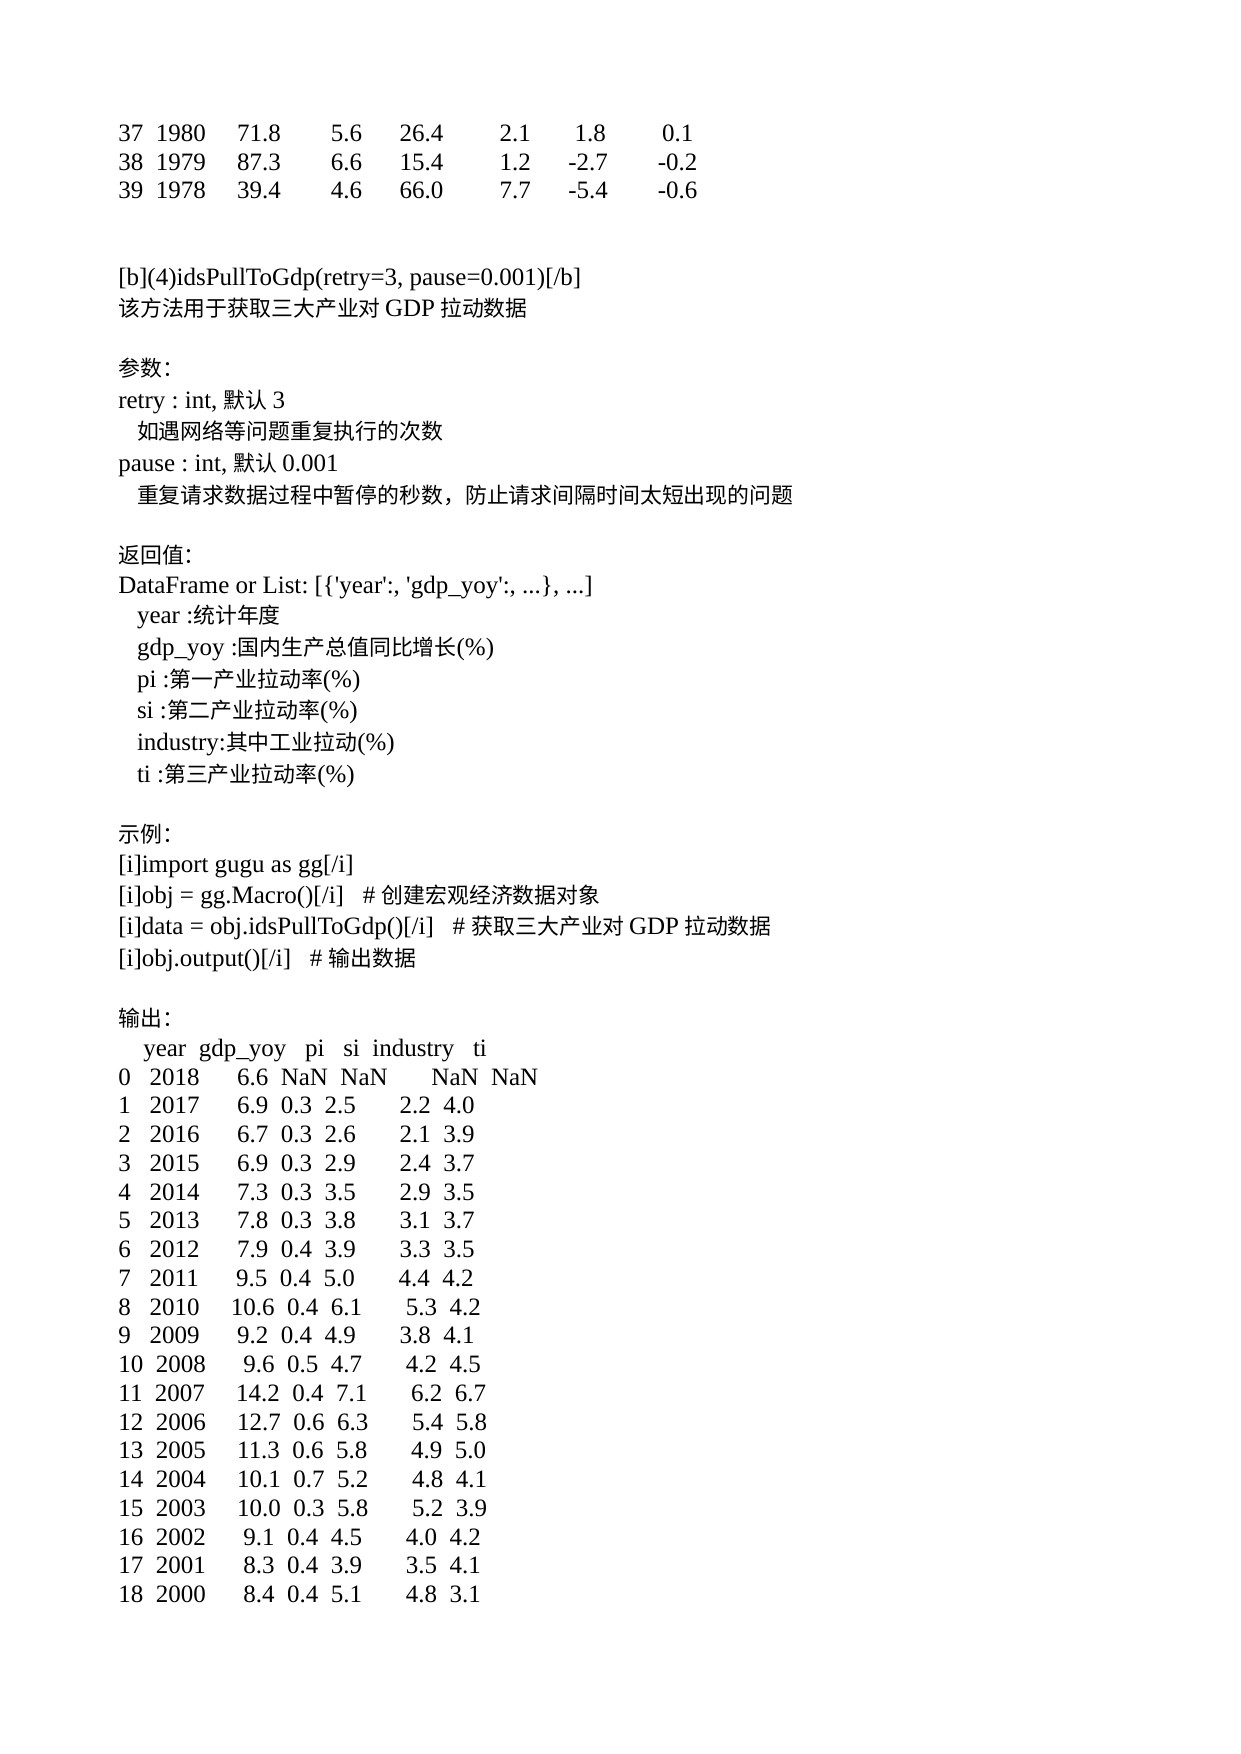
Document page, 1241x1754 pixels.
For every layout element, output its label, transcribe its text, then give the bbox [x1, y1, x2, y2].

text gdp_yoy :国内生产总值同比增长(%) [118, 630, 1122, 662]
text DataFrame or List: [{'year':, 'gdp_yoy':, ...}, ...] [118, 570, 1122, 598]
text 如遇网络等问题重复执行的次数 [118, 414, 1122, 446]
text 2 2016 6.7 0.3 2.6 2.1 3.9 [118, 1119, 1122, 1148]
text [i]obj.output()[/i] # 输出数据 [118, 941, 1122, 973]
text 7 2011 9.5 0.4 5.0 4.4 4.2 [118, 1263, 1122, 1292]
text 13 2005 11.3 0.6 5.8 4.9 5.0 [118, 1436, 1122, 1464]
text [i]data = obj.idsPullToGdp()[/i] # 获取三大产业对GDP拉动数据 [118, 909, 1122, 941]
text 9 2009 9.2 0.4 4.9 3.8 4.1 [118, 1321, 1122, 1349]
text 3 2015 6.9 0.3 2.9 2.4 3.7 [118, 1148, 1122, 1177]
text 37 1980 71.8 5.6 26.4 2.1 1.8 0.1 [118, 118, 1122, 147]
text 0 2018 6.6 NaN NaN NaN NaN [118, 1062, 1122, 1091]
text pi :第一产业拉动率(%) [118, 662, 1122, 693]
text si :第二产业拉动率(%) [118, 693, 1122, 725]
text 38 1979 87.3 6.6 15.4 1.2 -2.7 -0.2 [118, 147, 1122, 176]
text 5 2013 7.8 0.3 3.8 3.1 3.7 [118, 1206, 1122, 1234]
text pause : int, 默认 0.001 [118, 446, 1122, 478]
text 4 2014 7.3 0.3 3.5 2.9 3.5 [118, 1177, 1122, 1206]
text 12 2006 12.7 0.6 6.3 5.4 5.8 [118, 1407, 1122, 1436]
text year :统计年度 [118, 598, 1122, 630]
text 示例： [118, 817, 1122, 849]
text 输出： [118, 1001, 1122, 1033]
text 1 2017 6.9 0.3 2.5 2.2 4.0 [118, 1091, 1122, 1119]
text 该方法用于获取三大产业对GDP拉动数据 [118, 291, 1122, 322]
text [b](4)idsPullToGdp(retry=3, pause=0.001)[/b] [118, 262, 1122, 291]
text 参数： [118, 351, 1122, 383]
text [i]obj = gg.Macro()[/i] # 创建宏观经济数据对象 [118, 878, 1122, 909]
text 8 2010 10.6 0.4 6.1 5.3 4.2 [118, 1292, 1122, 1321]
text year gdp_yoy pi si industry ti [118, 1033, 1122, 1062]
text 10 2008 9.6 0.5 4.7 4.2 4.5 [118, 1349, 1122, 1378]
text 16 2002 9.1 0.4 4.5 4.0 4.2 [118, 1522, 1122, 1551]
text 返回值： [118, 538, 1122, 570]
text 11 2007 14.2 0.4 7.1 6.2 6.7 [118, 1378, 1122, 1407]
text 17 2001 8.3 0.4 3.9 3.5 4.1 [118, 1551, 1122, 1579]
text [i]import gugu as gg[/i] [118, 849, 1122, 878]
text 6 2012 7.9 0.4 3.9 3.3 3.5 [118, 1234, 1122, 1263]
text retry : int, 默认 3 [118, 383, 1122, 414]
text ti :第三产业拉动率(%) [118, 757, 1122, 788]
text 14 2004 10.1 0.7 5.2 4.8 4.1 [118, 1464, 1122, 1493]
text 15 2003 10.0 0.3 5.8 5.2 3.9 [118, 1493, 1122, 1522]
text 39 1978 39.4 4.6 66.0 7.7 -5.4 -0.6 [118, 176, 1122, 204]
text 重复请求数据过程中暂停的秒数，防止请求间隔时间太短出现的问题 [118, 478, 1122, 509]
text industry:其中工业拉动(%) [118, 725, 1122, 757]
text 18 2000 8.4 0.4 5.1 4.8 3.1 [118, 1579, 1122, 1608]
